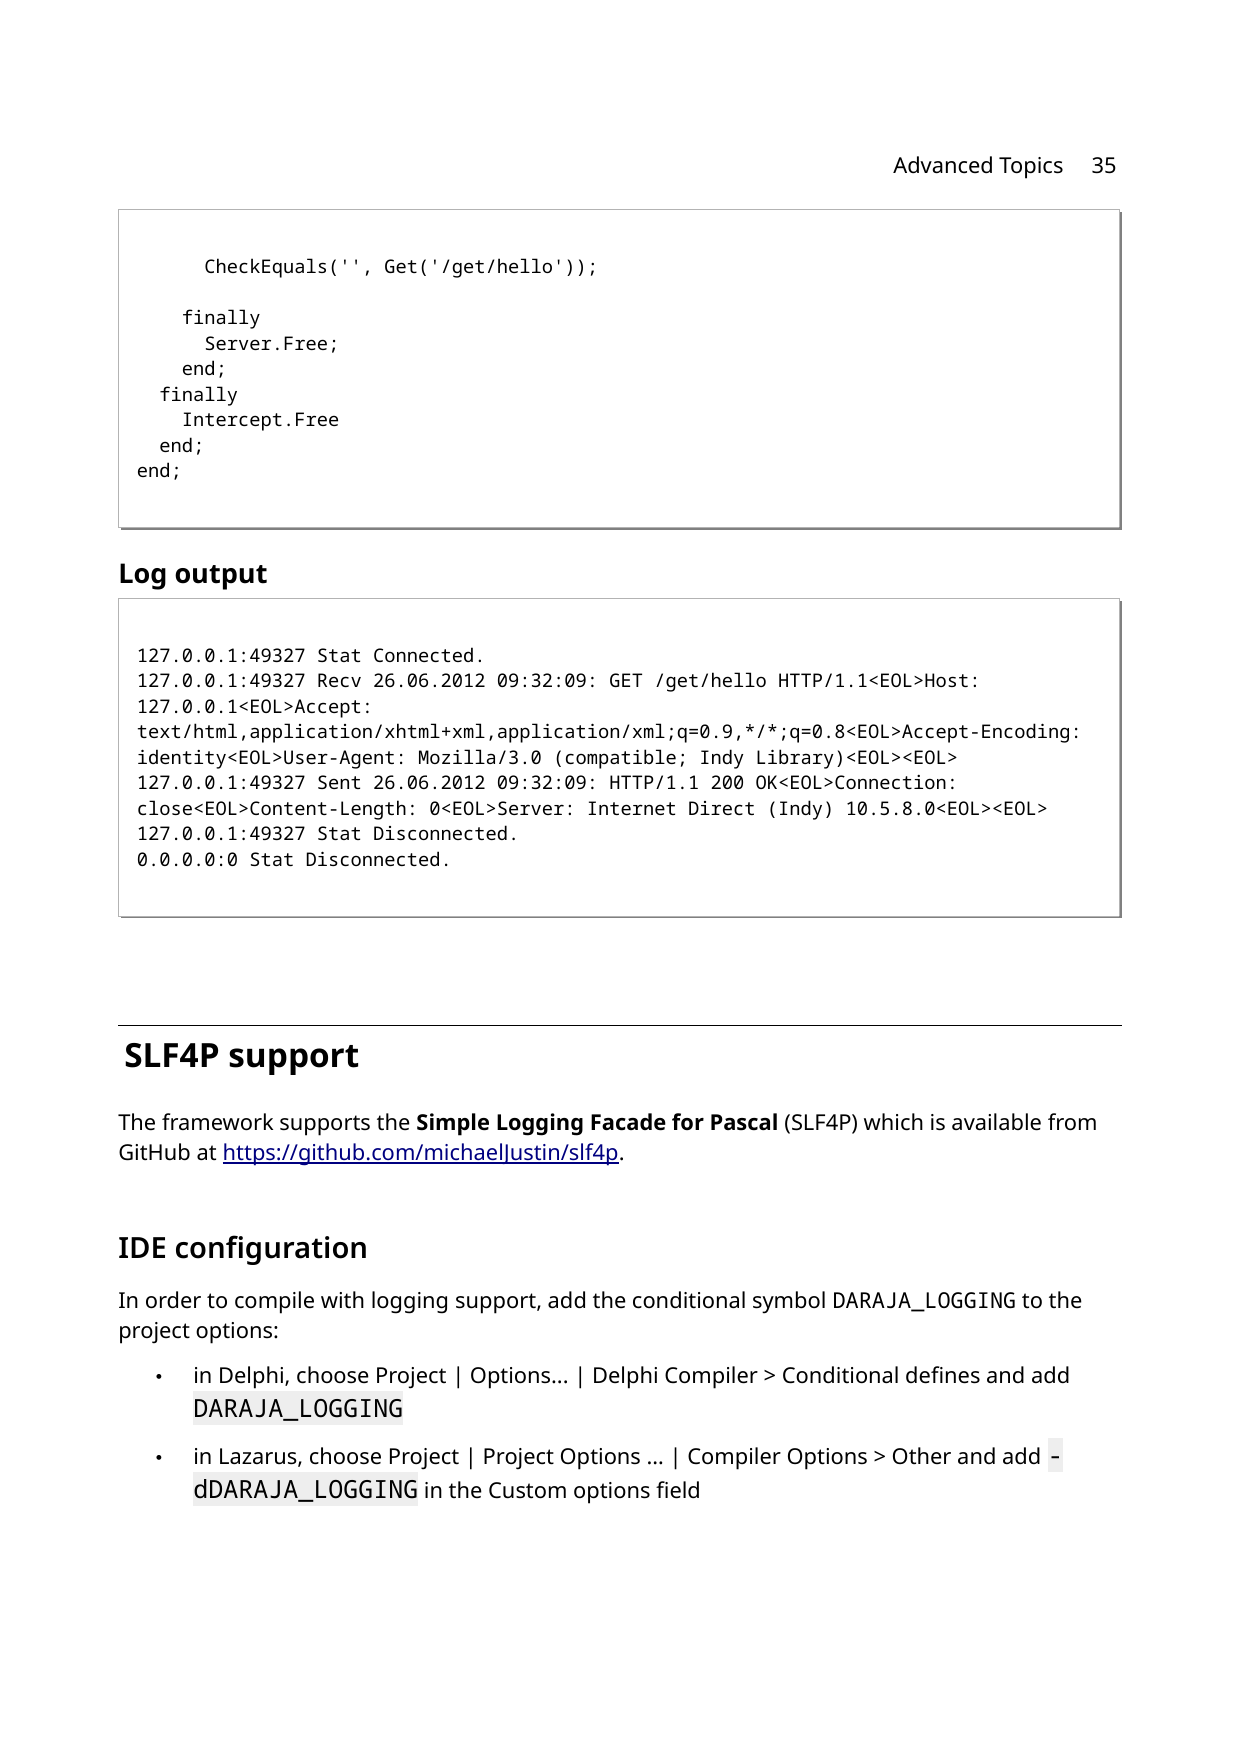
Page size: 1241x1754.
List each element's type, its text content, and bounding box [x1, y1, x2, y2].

subtitle Log output [118, 555, 1122, 592]
text In order to compile with logging support, add the conditional symbol DARAJA_LOGGING to the project options: [118, 1285, 1122, 1344]
text end; [119, 337, 1119, 362]
text CheckEquals('', Get('/get/hello')); [119, 235, 1119, 279]
text The framework supports the Simple Logging Facade for Pascal (SLF4P) which is available from GitHub at https://github.com/michaelJustin/slf4p. [118, 1107, 1122, 1167]
subtitle SLF4P support [118, 1026, 1122, 1083]
text 127.0.0.1:49327 Sent 26.06.2012 09:32:09: HTTP/1.1 200 OK<EOL>Connection: close<EOL>Content-Length: 0<EOL>Server: Internet Direct (Indy) 10.5.8.0<EOL><EOL> [119, 751, 1119, 802]
list in Lazarus, choose Project | Project Options … | Compiler Options > Other and add -dDARAJA_LOGGING in the Custom options field [156, 1438, 1122, 1506]
text end; [119, 439, 1119, 483]
list in Delphi, choose Project | Options... | Delphi Compiler > Conditional defines and add DARAJA_LOGGING [156, 1357, 1122, 1425]
text finally [119, 286, 1119, 311]
text 127.0.0.1:49327 Stat Connected. [119, 623, 1119, 649]
text Server.Free; [119, 311, 1119, 337]
text end; [119, 413, 1119, 439]
text 0.0.0.0:0 Stat Disconnected. [119, 828, 1119, 916]
subtitle IDE configuration [118, 1227, 1122, 1267]
text Intercept.Free [119, 388, 1119, 413]
text 127.0.0.1:49327 Stat Disconnected. [119, 802, 1119, 828]
text 127.0.0.1:49327 Recv 26.06.2012 09:32:09: GET /get/hello HTTP/1.1<EOL>Host: 127.0.0.1<EOL>Accept: text/html,application/xhtml+xml,application/xml;q=0.9,*/*;q=0.8<EOL>Accept-Encoding: identity<EOL>User-Agent: Mozilla/3.0 (compatible; Indy Library)<EOL><EOL> [119, 649, 1119, 751]
text finally [119, 362, 1119, 388]
